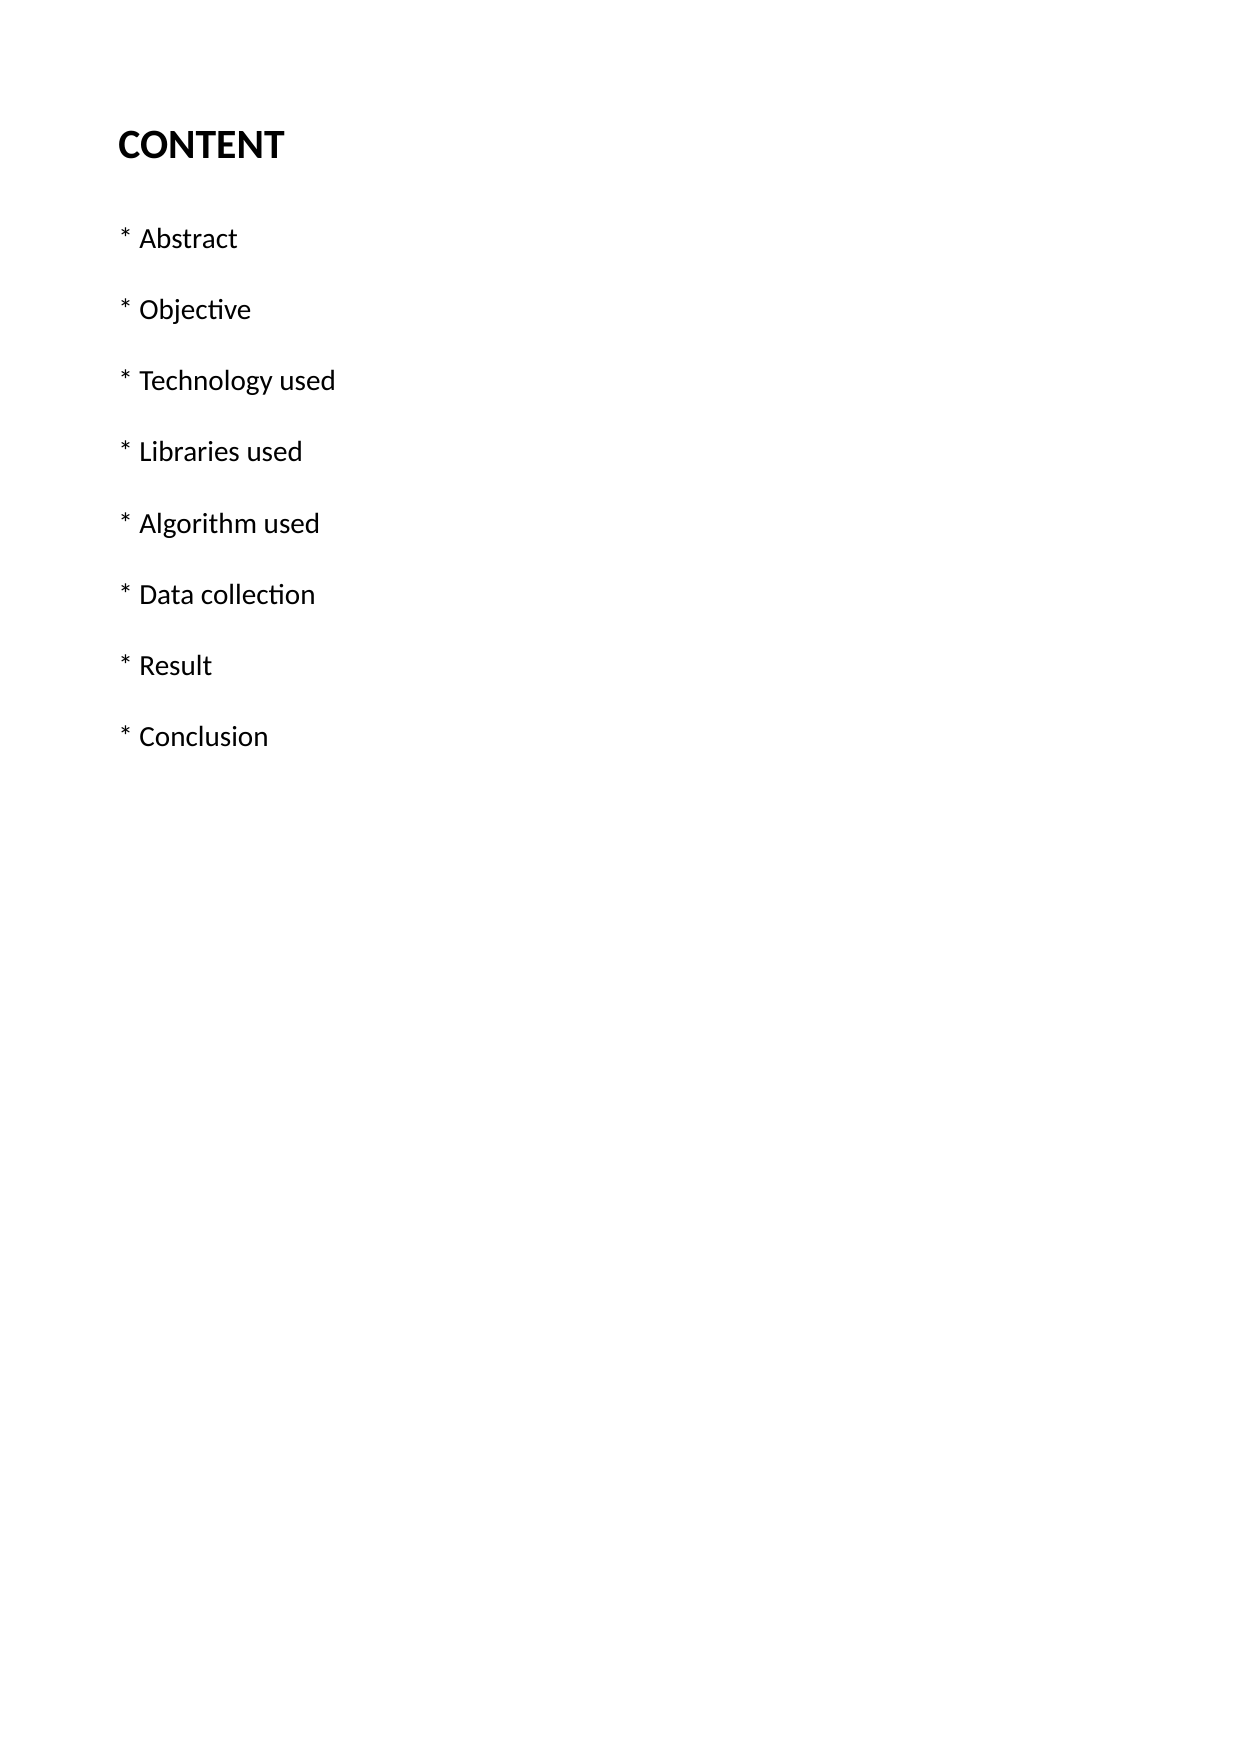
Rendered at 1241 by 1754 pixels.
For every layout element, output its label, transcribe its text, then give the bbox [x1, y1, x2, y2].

text * Conclusion [118, 683, 1122, 754]
text * Data collection [118, 576, 1122, 612]
text * Technology used [118, 362, 1122, 398]
text CONTENT [118, 118, 1122, 169]
text * Abstract [118, 220, 1122, 255]
text * Result [118, 647, 1122, 683]
text * Libraries used [118, 433, 1122, 469]
text * Objective [118, 291, 1122, 327]
text * Algorithm used [118, 505, 1122, 540]
